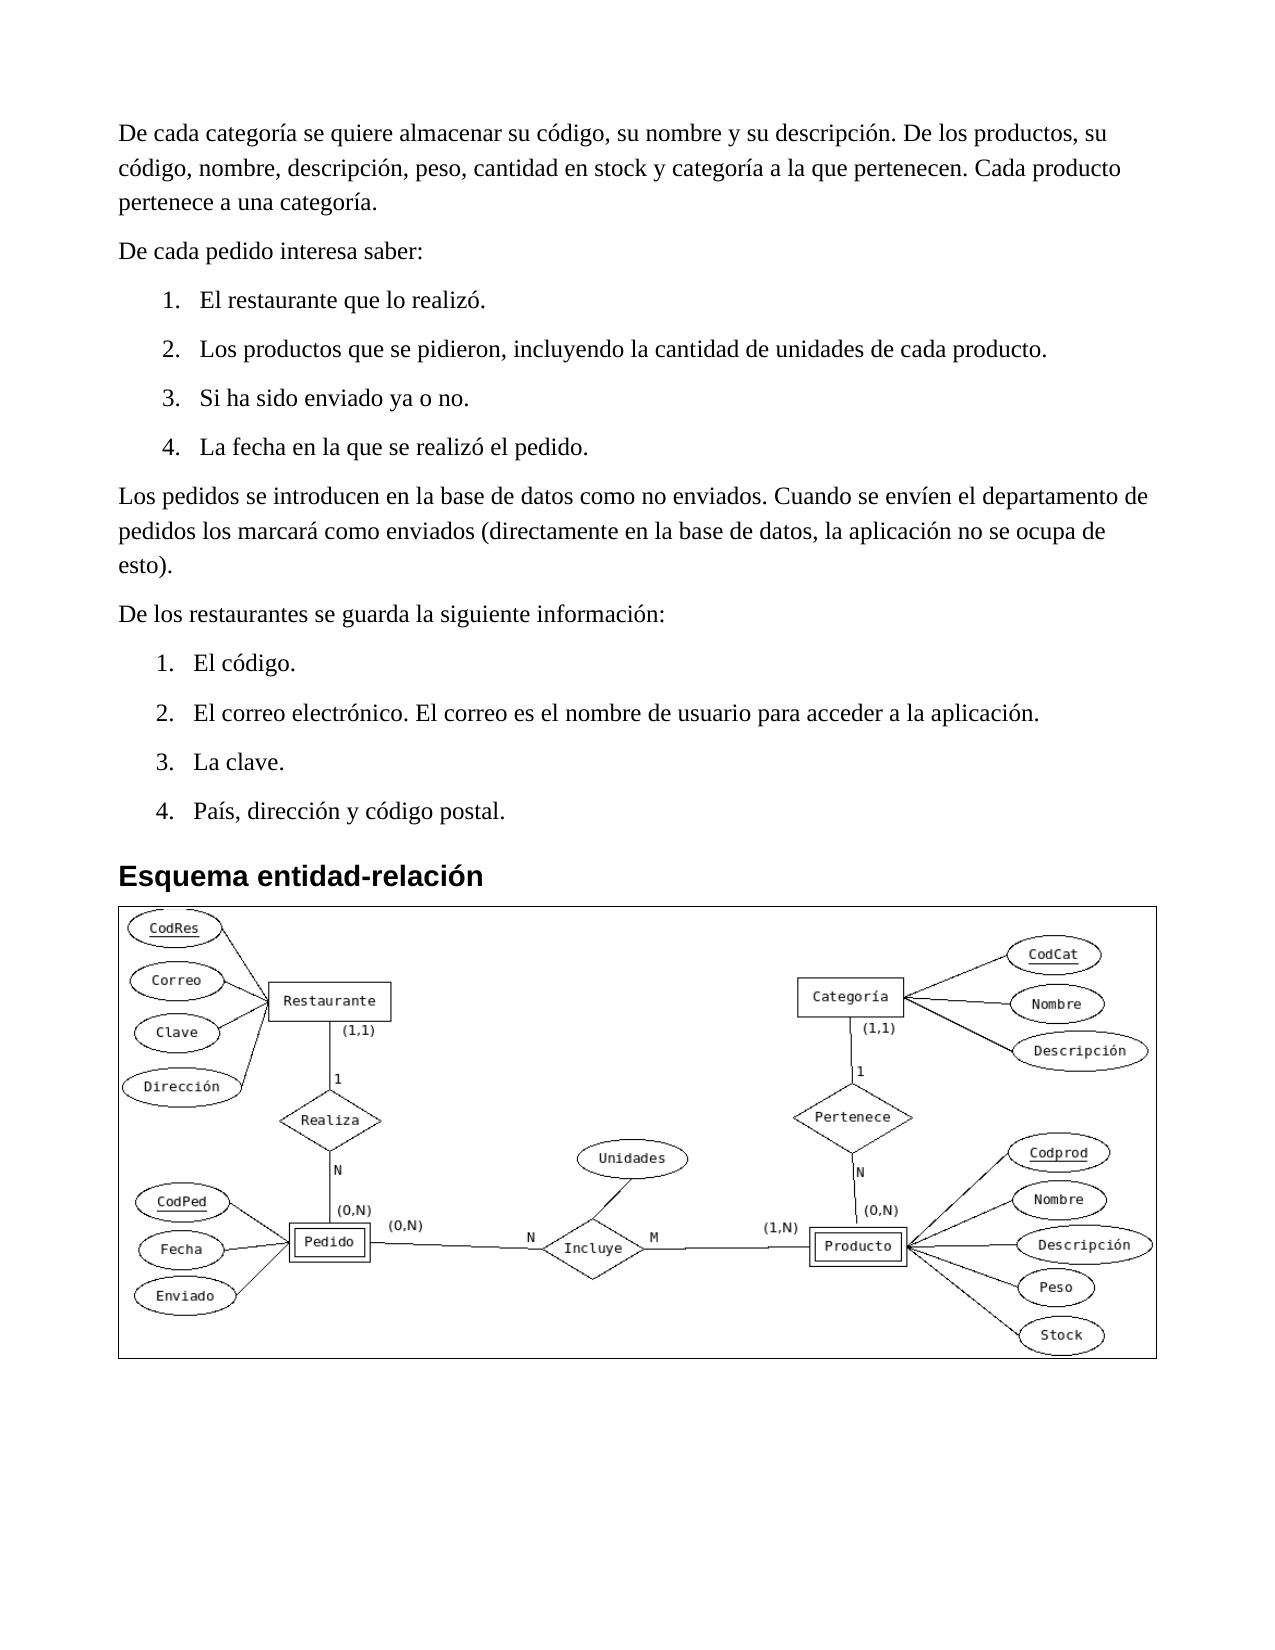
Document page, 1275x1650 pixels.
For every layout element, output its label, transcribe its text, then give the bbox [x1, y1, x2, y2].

list El código. [156, 648, 1157, 677]
list Los productos que se pidieron, incluyendo la cantidad de unidades de cada producto. [162, 334, 1157, 363]
list La clave. [156, 747, 1157, 775]
list País, dirección y código postal. [156, 796, 1157, 824]
text Los pedidos se introducen en la base de datos como no enviados. Cuando se envíen el departamento de pedidos los marcará como enviados (directamente en la base de datos, la aplicación no se ocupa de esto). [118, 481, 1157, 579]
text De cada categoría se quiere almacenar su código, su nombre y su descripción. De los productos, su código, nombre, descripción, peso, cantidad en stock y categoría a la que pertenecen. Cada producto pertenece a una categoría. [118, 118, 1157, 216]
subtitle Esquema entidad-relación [118, 859, 1157, 893]
list La fecha en la que se realizó el pedido. [162, 432, 1157, 461]
picture [121, 909, 1154, 1356]
list Si ha sido enviado ya o no. [162, 383, 1157, 412]
text De cada pedido interesa saber: [118, 236, 1157, 265]
list El correo electrónico. El correo es el nombre de usuario para acceder a la aplicación. [156, 698, 1157, 726]
list El restaurante que lo realizó. [162, 285, 1157, 314]
text De los restaurantes se guarda la siguiente información: [118, 599, 1157, 628]
